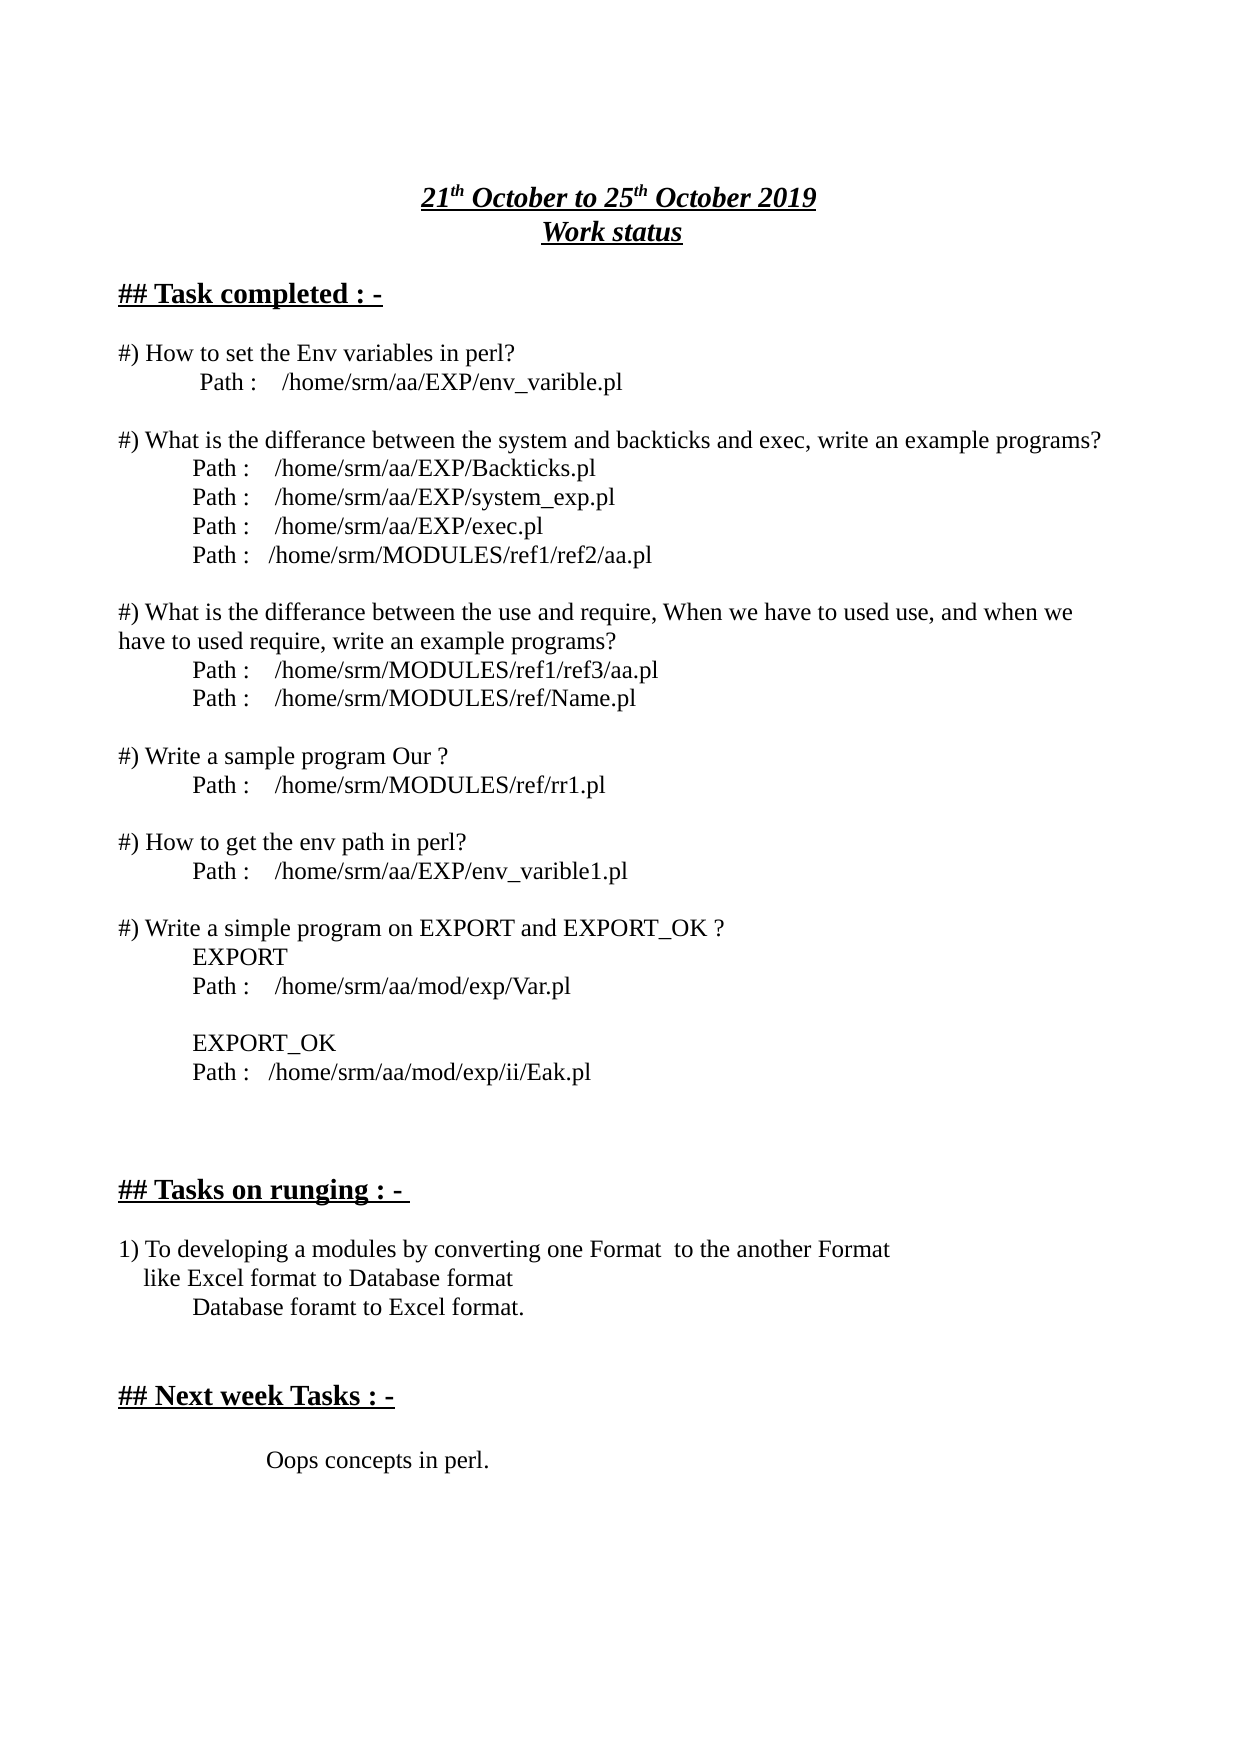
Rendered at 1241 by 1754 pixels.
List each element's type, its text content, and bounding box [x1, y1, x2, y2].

text Path : /home/srm/aa/mod/exp/ii/Eak.pl [118, 1057, 1122, 1086]
text #) How to get the env path in perl? [118, 827, 1122, 856]
text #) What is the differance between the use and require, When we have to used use, and when we have to used require, write an example programs? [118, 597, 1122, 655]
text Database foramt to Excel format. [118, 1292, 1122, 1321]
text #) What is the differance between the system and backticks and exec, write an example programs? [118, 425, 1122, 453]
text Oops concepts in perl. [118, 1445, 1122, 1474]
text ## Tasks on runging : - [118, 1172, 1122, 1206]
text ## Next week Tasks : - [118, 1378, 1122, 1412]
text 1) To developing a modules by converting one Format to the another Format [118, 1234, 1122, 1263]
text Path : /home/srm/aa/EXP/env_varible1.pl [118, 856, 1122, 885]
text Path : /home/srm/aa/EXP/Backticks.pl [118, 453, 1122, 482]
text #) Write a simple program on EXPORT and EXPORT_OK ? [118, 913, 1122, 942]
text EXPORT [118, 942, 1122, 971]
text ## Task completed : - [118, 276, 1122, 310]
text Path : /home/srm/aa/EXP/system_exp.pl [118, 482, 1122, 511]
text EXPORT_OK [118, 1028, 1122, 1057]
text Path : /home/srm/MODULES/ref1/ref2/aa.pl [118, 540, 1122, 568]
text Path : /home/srm/MODULES/ref/Name.pl [118, 683, 1122, 712]
text #) Write a sample program Our ? [118, 741, 1122, 770]
text Path : /home/srm/aa/EXP/env_varible.pl [118, 367, 1122, 396]
text Path : /home/srm/aa/EXP/exec.pl [118, 511, 1122, 540]
text 21th October to 25th October 2019 [118, 180, 1122, 214]
text Work status [118, 214, 1122, 247]
text like Excel format to Database format [118, 1263, 1122, 1292]
text #) How to set the Env variables in perl? [118, 338, 1122, 367]
text Path : /home/srm/MODULES/ref/rr1.pl [118, 770, 1122, 798]
text Path : /home/srm/aa/mod/exp/Var.pl [118, 971, 1122, 1000]
text Path : /home/srm/MODULES/ref1/ref3/aa.pl [118, 655, 1122, 683]
